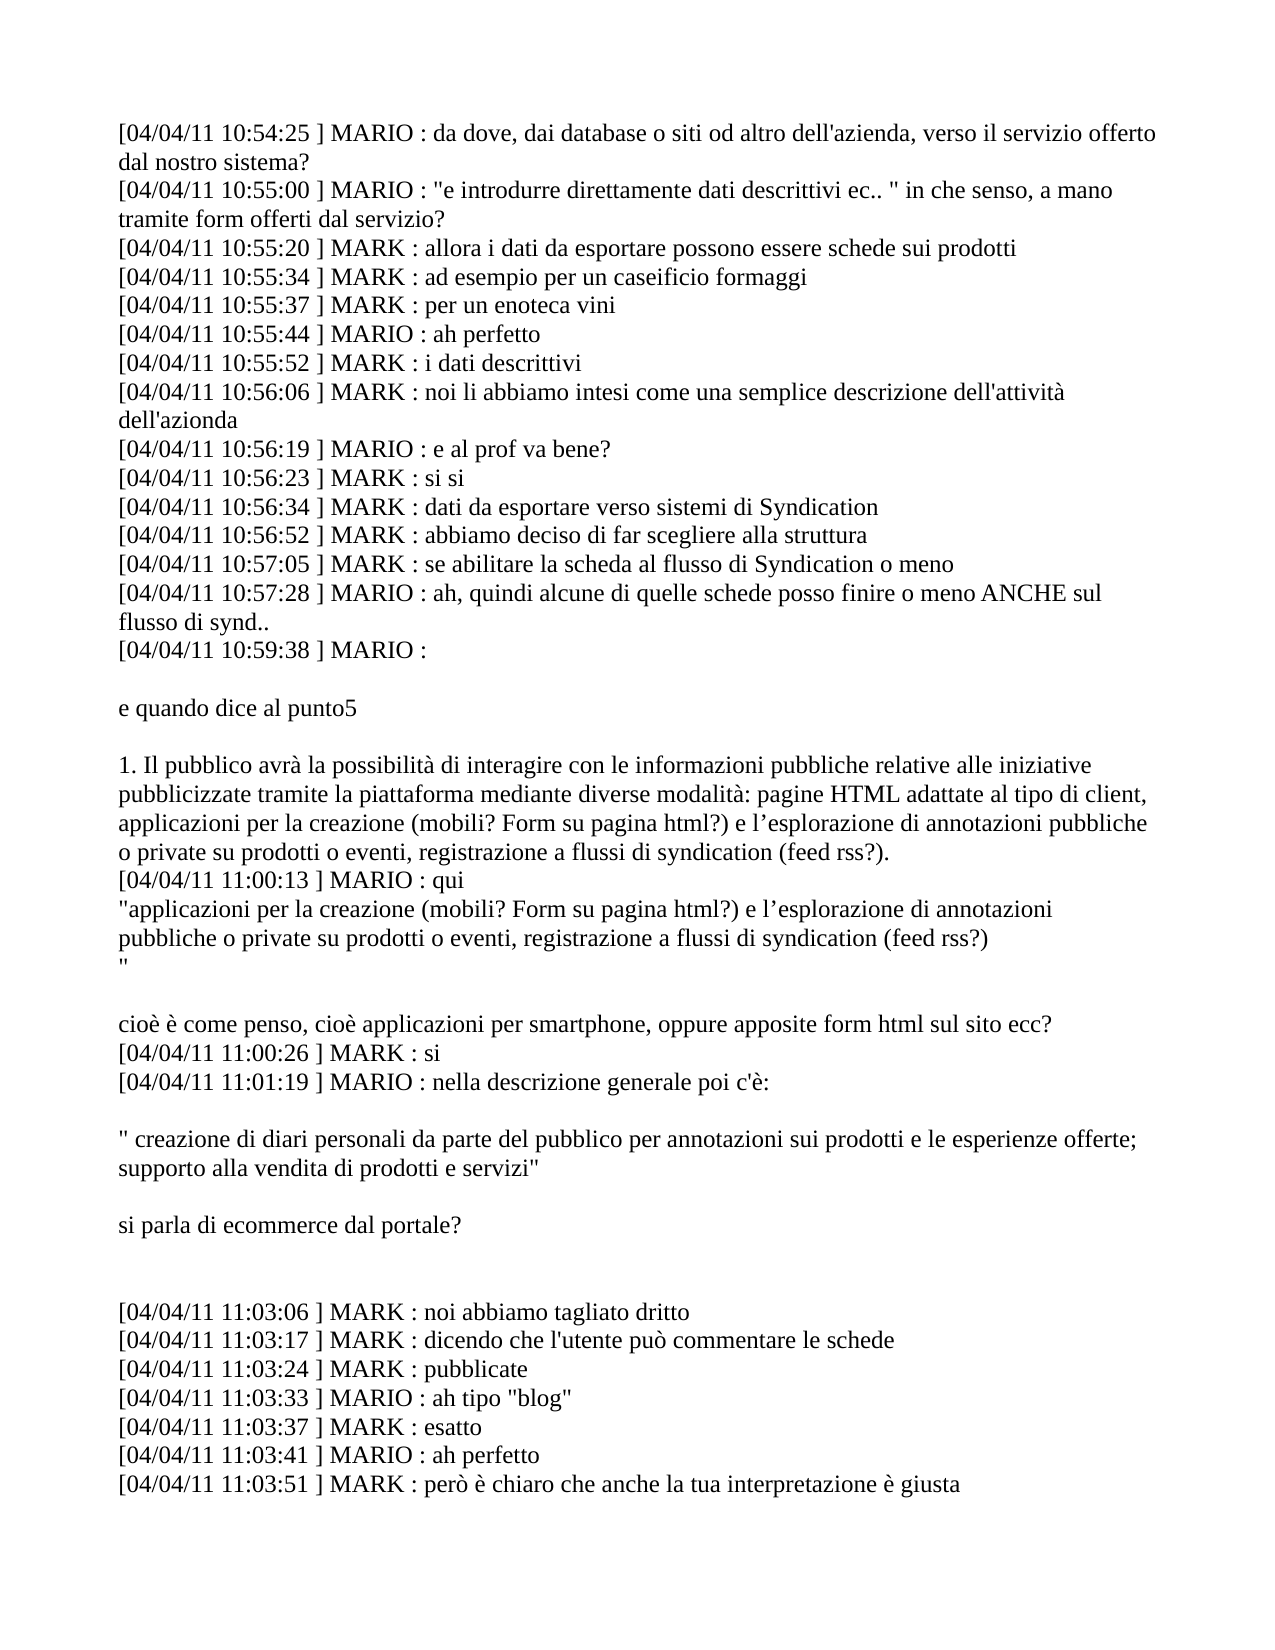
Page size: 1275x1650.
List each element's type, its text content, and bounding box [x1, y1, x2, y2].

text [04/04/11 11:03:51 ] MARK : però è chiaro che anche la tua interpretazione è giusta [118, 1469, 1157, 1498]
text [04/04/11 10:56:06 ] MARK : noi li abbiamo intesi come una semplice descrizione dell'attività dell'azionda [118, 377, 1157, 434]
text [04/04/11 10:55:44 ] MARIO : ah perfetto [118, 319, 1157, 348]
text [04/04/11 10:56:23 ] MARK : si si [118, 463, 1157, 492]
text [04/04/11 10:56:19 ] MARIO : e al prof va bene? [118, 434, 1157, 463]
text [04/04/11 10:56:34 ] MARK : dati da esportare verso sistemi di Syndication [118, 492, 1157, 521]
text e quando dice al punto5 [118, 693, 1157, 722]
text [04/04/11 11:00:13 ] MARIO : qui [118, 866, 1157, 894]
text [04/04/11 11:03:17 ] MARK : dicendo che l'utente può commentare le schede [118, 1326, 1157, 1354]
text [04/04/11 10:55:37 ] MARK : per un enoteca vini [118, 291, 1157, 319]
text [04/04/11 10:55:00 ] MARIO : "e introdurre direttamente dati descrittivi ec.. " in che senso, a mano tramite form offerti dal servizio? [118, 176, 1157, 233]
text [04/04/11 10:55:20 ] MARK : allora i dati da esportare possono essere schede sui prodotti [118, 233, 1157, 262]
text " [118, 952, 1157, 981]
text si parla di ecommerce dal portale? [118, 1211, 1157, 1239]
text cioè è come penso, cioè applicazioni per smartphone, oppure apposite form html sul sito ecc? [118, 1009, 1157, 1038]
text [04/04/11 11:03:41 ] MARIO : ah perfetto [118, 1441, 1157, 1469]
text "applicazioni per la creazione (mobili? Form su pagina html?) e l’esplorazione di annotazioni pubbliche o private su prodotti o eventi, registrazione a flussi di syndication (feed rss?) [118, 894, 1157, 952]
text [04/04/11 11:03:06 ] MARK : noi abbiamo tagliato dritto [118, 1297, 1157, 1326]
text [04/04/11 11:03:24 ] MARK : pubblicate [118, 1354, 1157, 1383]
text " creazione di diari personali da parte del pubblico per annotazioni sui prodotti e le esperienze offerte; supporto alla vendita di prodotti e servizi" [118, 1124, 1157, 1182]
text [04/04/11 10:55:34 ] MARK : ad esempio per un caseificio formaggi [118, 262, 1157, 291]
text [04/04/11 11:03:37 ] MARK : esatto [118, 1412, 1157, 1441]
text [04/04/11 10:55:52 ] MARK : i dati descrittivi [118, 348, 1157, 377]
text [04/04/11 11:03:33 ] MARIO : ah tipo "blog" [118, 1383, 1157, 1412]
text [04/04/11 10:57:28 ] MARIO : ah, quindi alcune di quelle schede posso finire o meno ANCHE sul flusso di synd.. [118, 578, 1157, 636]
text [04/04/11 11:00:26 ] MARK : si [118, 1038, 1157, 1067]
text [04/04/11 10:57:05 ] MARK : se abilitare la scheda al flusso di Syndication o meno [118, 549, 1157, 578]
text [04/04/11 10:56:52 ] MARK : abbiamo deciso di far scegliere alla struttura [118, 521, 1157, 549]
text 1. Il pubblico avrà la possibilità di interagire con le informazioni pubbliche relative alle iniziative pubblicizzate tramite la piattaforma mediante diverse modalità: pagine HTML adattate al tipo di client, applicazioni per la creazione (mobili? Form su pagina html?) e l’esplorazione di annotazioni pubbliche o private su prodotti o eventi, registrazione a flussi di syndication (feed rss?). [118, 751, 1157, 866]
text [04/04/11 11:01:19 ] MARIO : nella descrizione generale poi c'è: [118, 1067, 1157, 1096]
text [04/04/11 10:59:38 ] MARIO : [118, 636, 1157, 664]
text [04/04/11 10:54:25 ] MARIO : da dove, dai database o siti od altro dell'azienda, verso il servizio offerto dal nostro sistema? [118, 118, 1157, 176]
